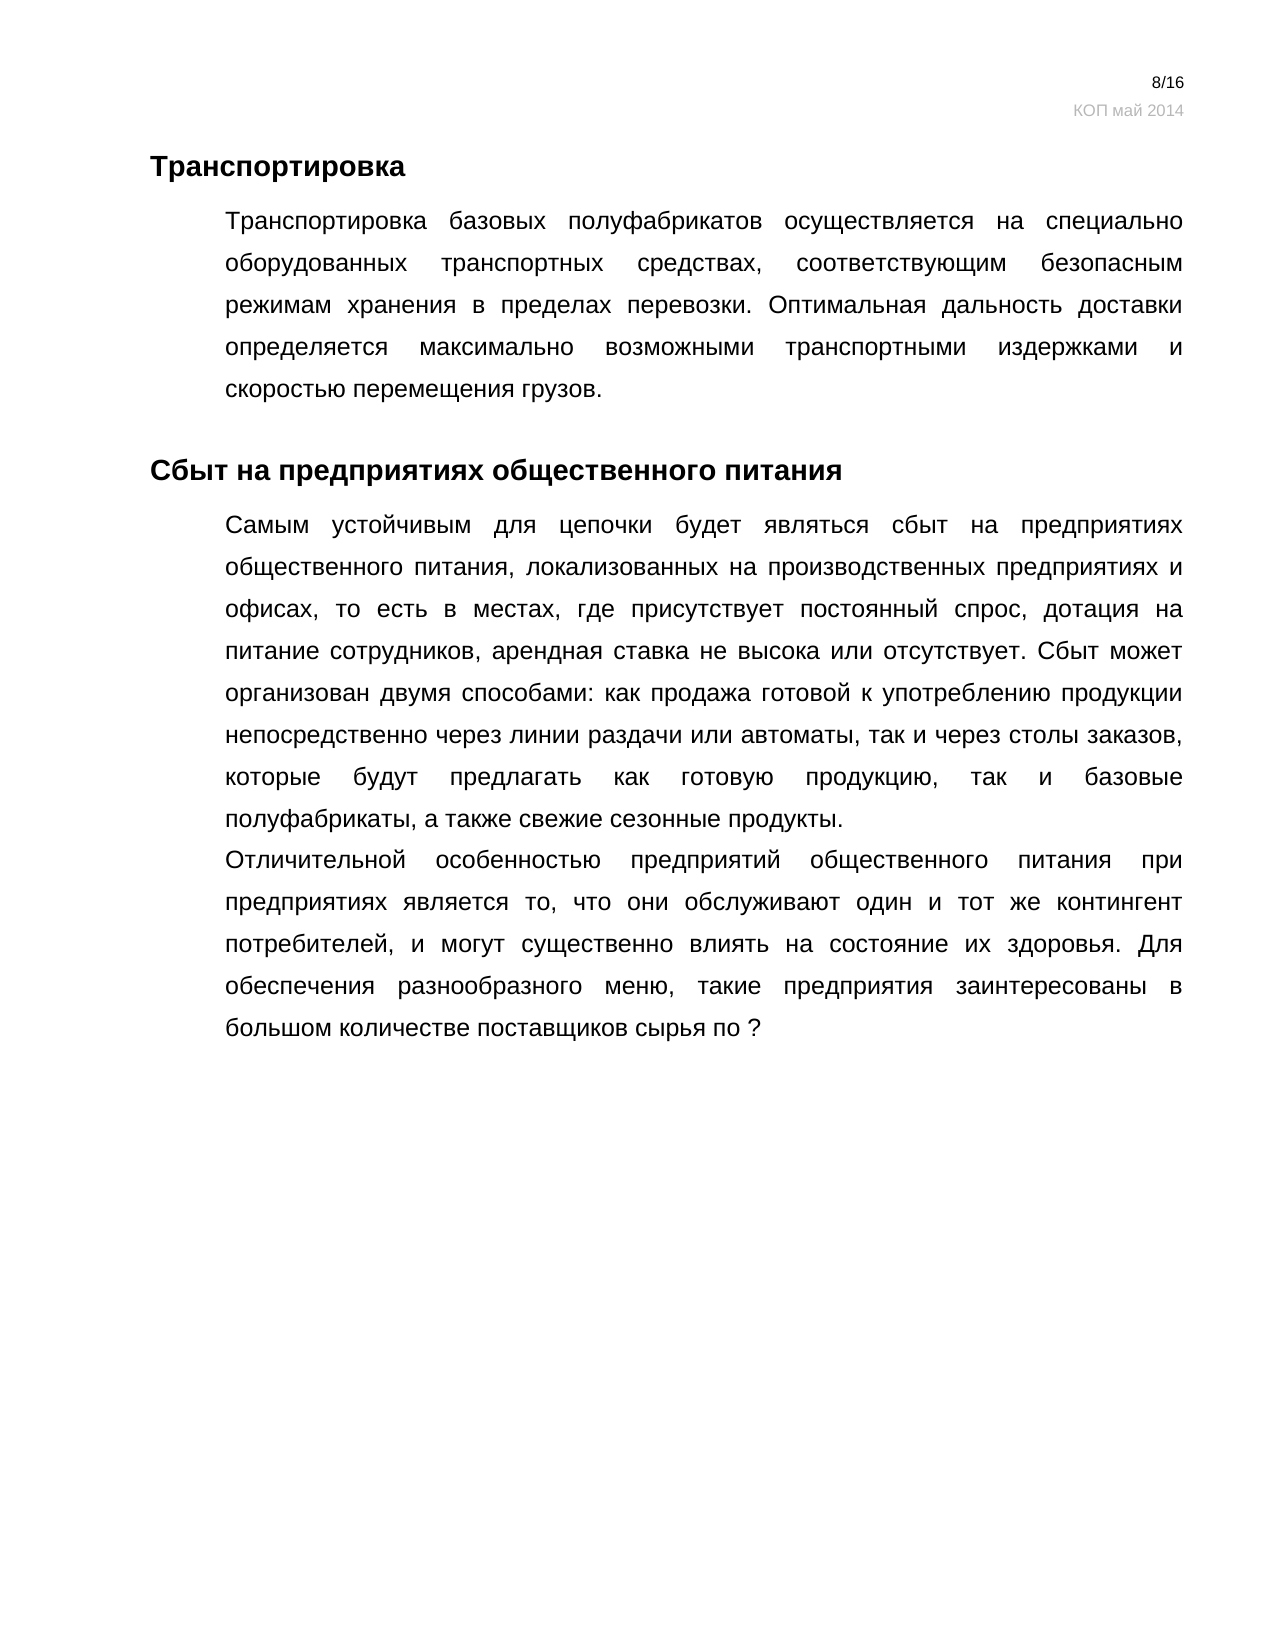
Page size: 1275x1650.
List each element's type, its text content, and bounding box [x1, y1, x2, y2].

subtitle Транспортировка [150, 150, 1184, 183]
text Транспортировка базовых полуфабрикатов осуществляется на специально оборудованных транспортных средствах, соответствующим безопасным режимам хранения в пределах перевозки. Оптимальная дальность доставки определяется максимально возможными транспортными издержками и скоростью перемещения грузов. [225, 207, 1184, 403]
text Отличительной особенностью предприятий общественного питания при предприятиях является то, что они обслуживают один и тот же контингент потребителей, и могут существенно влиять на состояние их здоровья. Для обеспечения разнообразного меню, такие предприятия заинтересованы в большом количестве поставщиков сырья по ? [225, 846, 1184, 1042]
text Самым устойчивым для цепочки будет являться сбыт на предприятиях общественного питания, локализованных на производственных предприятиях и офисах, то есть в местах, где присутствует постоянный спрос, дотация на питание сотрудников, арендная ставка не высока или отсутствует. Сбыт может организован двумя способами: как продажа готовой к употреблению продукции непосредственно через линии раздачи или автоматы, так и через столы заказов, которые будут предлагать как готовую продукцию, так и базовые полуфабрикаты, а также свежие сезонные продукты. [225, 511, 1184, 832]
subtitle Сбыт на предприятиях общественного питания [150, 454, 1184, 487]
